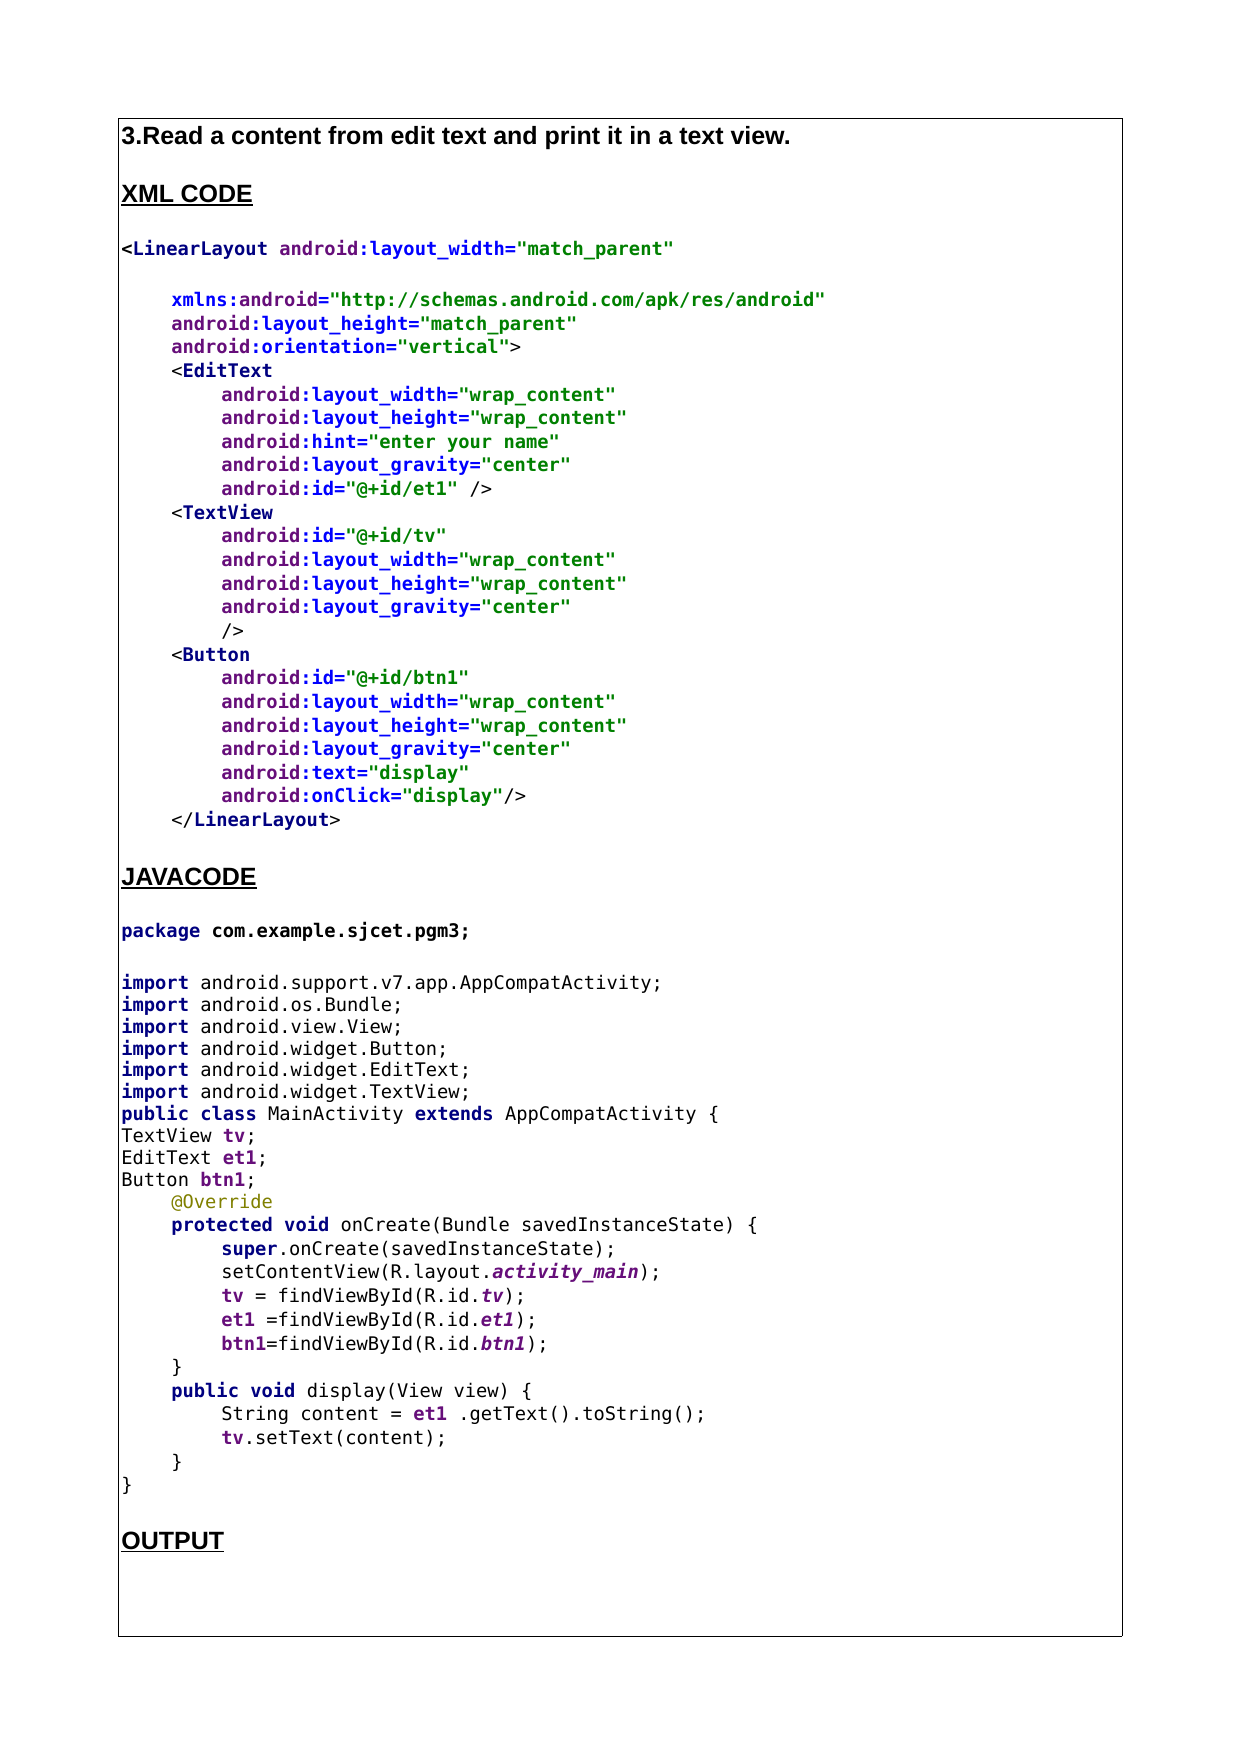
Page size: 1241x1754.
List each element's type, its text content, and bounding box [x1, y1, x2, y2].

text public void display(View view) { [121, 1380, 1119, 1403]
text android:id="@+id/et1" /> [121, 478, 1119, 502]
text public class MainActivity extends AppCompatActivity { [121, 1103, 1119, 1125]
text android:layout_width="wrap_content" [121, 691, 1119, 714]
text } [121, 1451, 1119, 1474]
text tv.setText(content); [121, 1427, 1119, 1451]
text android:onClick="display"/> [121, 786, 1119, 809]
text android:layout_gravity="center" [121, 738, 1119, 762]
text 3.Read a content from edit text and print it in a text view. [121, 121, 1119, 150]
text <Button [121, 644, 1119, 667]
text xmlns:android="http://schemas.android.com/apk/res/android" [121, 289, 1119, 313]
text android:layout_height="wrap_content" [121, 573, 1119, 596]
text @Override [121, 1191, 1119, 1214]
text package com.example.sjcet.pgm3; [121, 921, 1119, 942]
text XML CODE [121, 179, 1119, 208]
text android:layout_gravity="center" [121, 454, 1119, 478]
text android:hint="enter your name" [121, 431, 1119, 454]
text btn1=findViewById(R.id.btn1); [121, 1332, 1119, 1356]
text android:layout_height="match_parent" [121, 313, 1119, 336]
text setContentView(R.layout.activity_main); [121, 1262, 1119, 1285]
text <LinearLayout android:layout_width="match_parent" [121, 238, 1119, 259]
text <TextView [121, 502, 1119, 525]
text import android.widget.Button; [121, 1037, 1119, 1059]
text } [121, 1356, 1119, 1380]
text et1 =findViewById(R.id.et1); [121, 1309, 1119, 1332]
text android:id="@+id/btn1" [121, 667, 1119, 691]
text String content = et1 .getText().toString(); [121, 1403, 1119, 1427]
text android:orientation="vertical"> [121, 336, 1119, 360]
text android:layout_width="wrap_content" [121, 549, 1119, 573]
text super.onCreate(savedInstanceState); [121, 1238, 1119, 1262]
text import android.widget.TextView; [121, 1081, 1119, 1103]
text /> [121, 620, 1119, 644]
text import android.os.Bundle; [121, 994, 1119, 1016]
text OUTPUT [121, 1526, 1119, 1554]
text android:layout_gravity="center" [121, 596, 1119, 620]
text <EditText [121, 360, 1119, 383]
text } [121, 1474, 1119, 1496]
text EditText et1; [121, 1147, 1119, 1169]
text android:text="display" [121, 762, 1119, 786]
text import android.support.v7.app.AppCompatActivity; [121, 972, 1119, 994]
text TextView tv; [121, 1125, 1119, 1147]
text Button btn1; [121, 1169, 1119, 1191]
text import android.widget.EditText; [121, 1059, 1119, 1081]
text import android.view.View; [121, 1016, 1119, 1037]
text android:id="@+id/tv" [121, 525, 1119, 549]
text protected void onCreate(Bundle savedInstanceState) { [121, 1214, 1119, 1238]
text JAVACODE [121, 862, 1119, 891]
text android:layout_width="wrap_content" [121, 383, 1119, 407]
text </LinearLayout> [121, 809, 1119, 833]
text tv = findViewById(R.id.tv); [121, 1285, 1119, 1309]
text android:layout_height="wrap_content" [121, 714, 1119, 738]
text android:layout_height="wrap_content" [121, 407, 1119, 431]
